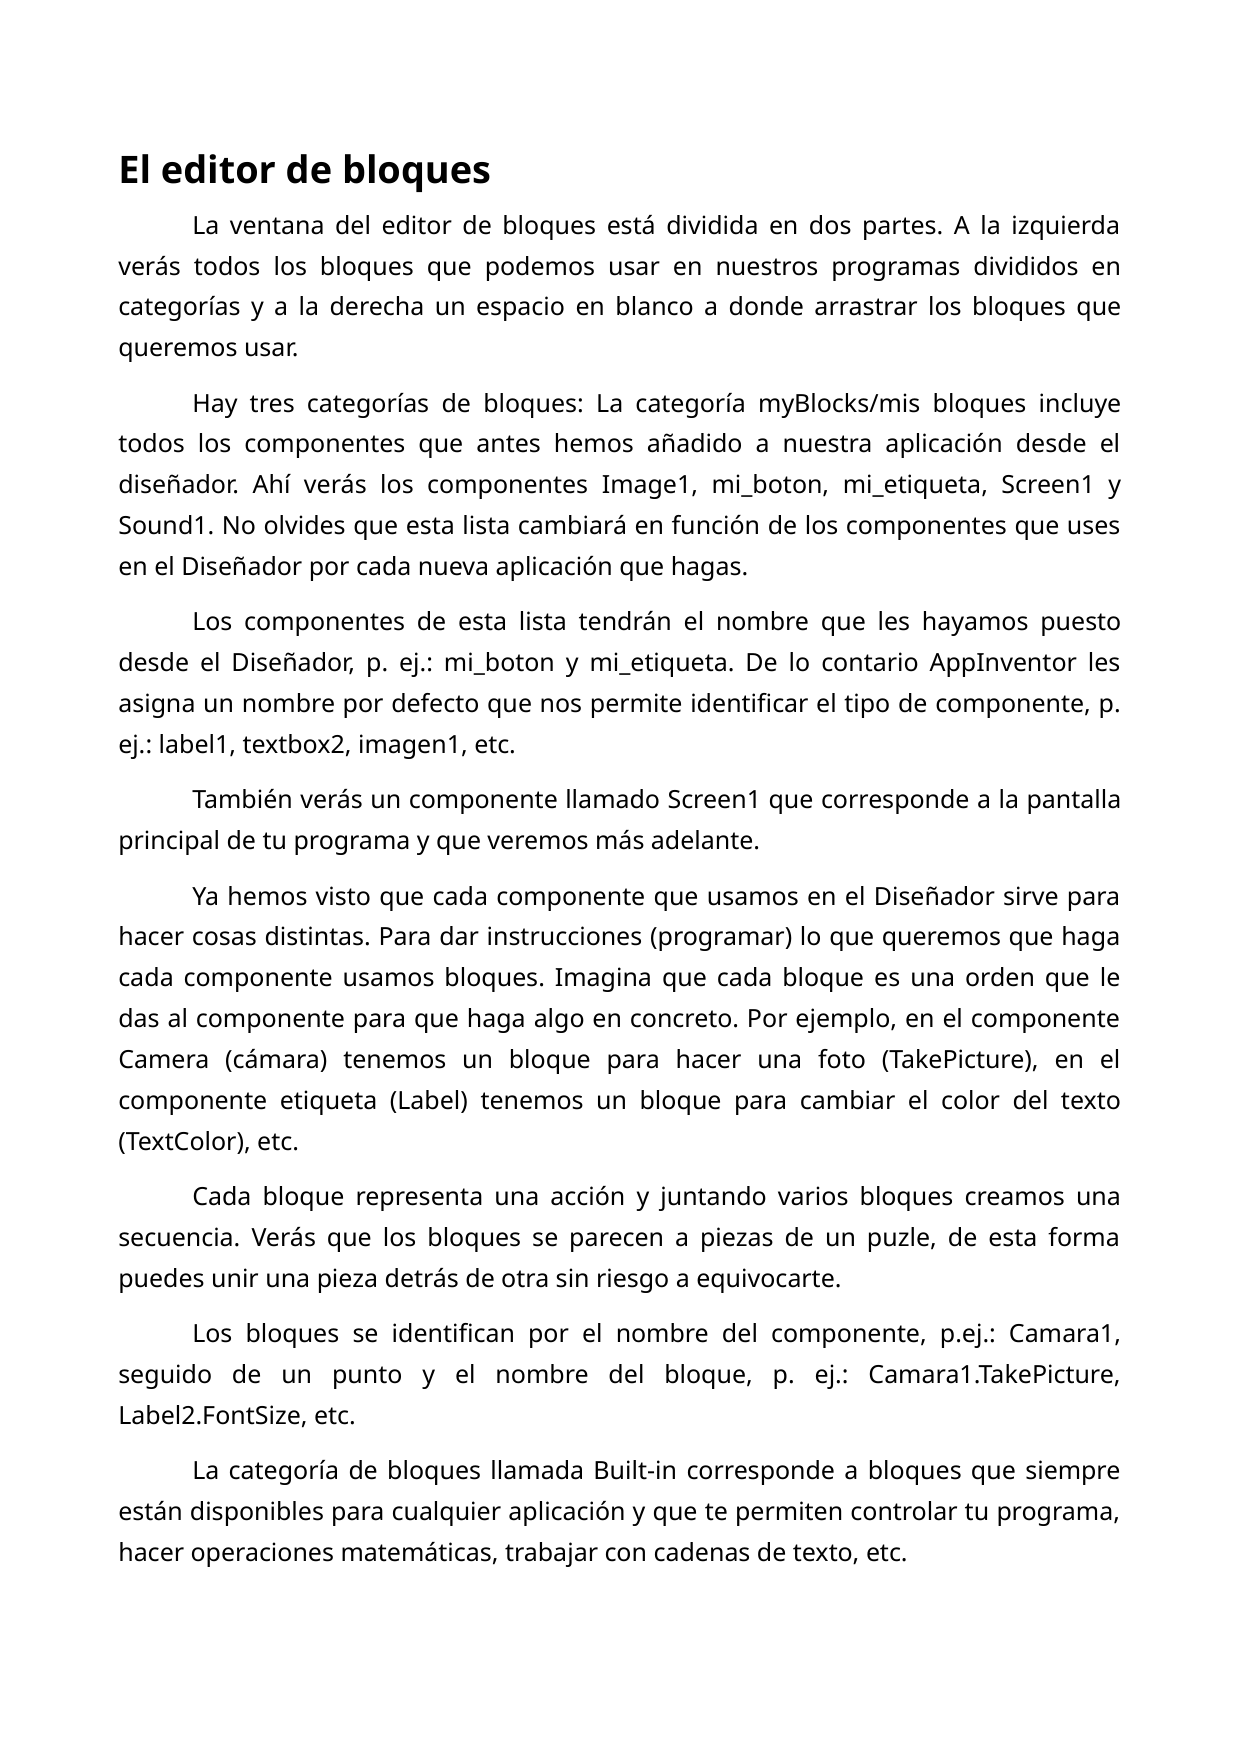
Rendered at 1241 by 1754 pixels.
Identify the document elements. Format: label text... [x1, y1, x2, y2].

text La categoría de bloques llamada Built-in corresponde a bloques que siempre están disponibles para cualquier aplicación y que te permiten controlar tu programa, hacer operaciones matemáticas, trabajar con cadenas de texto, etc. [118, 1453, 1122, 1568]
subtitle El editor de bloques [118, 143, 1122, 195]
text Hay tres categorías de bloques: La categoría myBlocks/mis bloques incluye todos los componentes que antes hemos añadido a nuestra aplicación desde el diseñador. Ahí verás los componentes Image1, mi_boton, mi_etiqueta, Screen1 y Sound1. No olvides que esta lista cambiará en función de los componentes que uses en el Diseñador por cada nueva aplicación que hagas. [118, 385, 1122, 583]
text Ya hemos visto que cada componente que usamos en el Diseñador sirve para hacer cosas distintas. Para dar instrucciones (programar) lo que queremos que haga cada componente usamos bloques. Imagina que cada bloque es una orden que le das al componente para que haga algo en concreto. Por ejemplo, en el componente Camera (cámara) tenemos un bloque para hacer una foto (TakePicture), en el componente etiqueta (Label) tenemos un bloque para cambiar el color del texto (TextColor), etc. [118, 878, 1122, 1157]
text Los componentes de esta lista tendrán el nombre que les hayamos puesto desde el Diseñador, p. ej.: mi_boton y mi_etiqueta. De lo contario AppInventor les asigna un nombre por defecto que nos permite identificar el tipo de componente, p. ej.: label1, textbox2, imagen1, etc. [118, 604, 1122, 761]
text Cada bloque representa una acción y juntando varios bloques creamos una secuencia. Verás que los bloques se parecen a piezas de un puzle, de esta forma puedes unir una pieza detrás de otra sin riesgo a equivocarte. [118, 1178, 1122, 1294]
text También verás un componente llamado Screen1 que corresponde a la pantalla principal de tu programa y que veremos más adelante. [118, 782, 1122, 857]
text La ventana del editor de bloques está dividida en dos partes. A la izquierda verás todos los bloques que podemos usar en nuestros programas divididos en categorías y a la derecha un espacio en blanco a donde arrastrar los bloques que queremos usar. [118, 207, 1122, 364]
text Los bloques se identifican por el nombre del componente, p.ej.: Camara1, seguido de un punto y el nombre del bloque, p. ej.: Camara1.TakePicture, Label2.FontSize, etc. [118, 1316, 1122, 1431]
